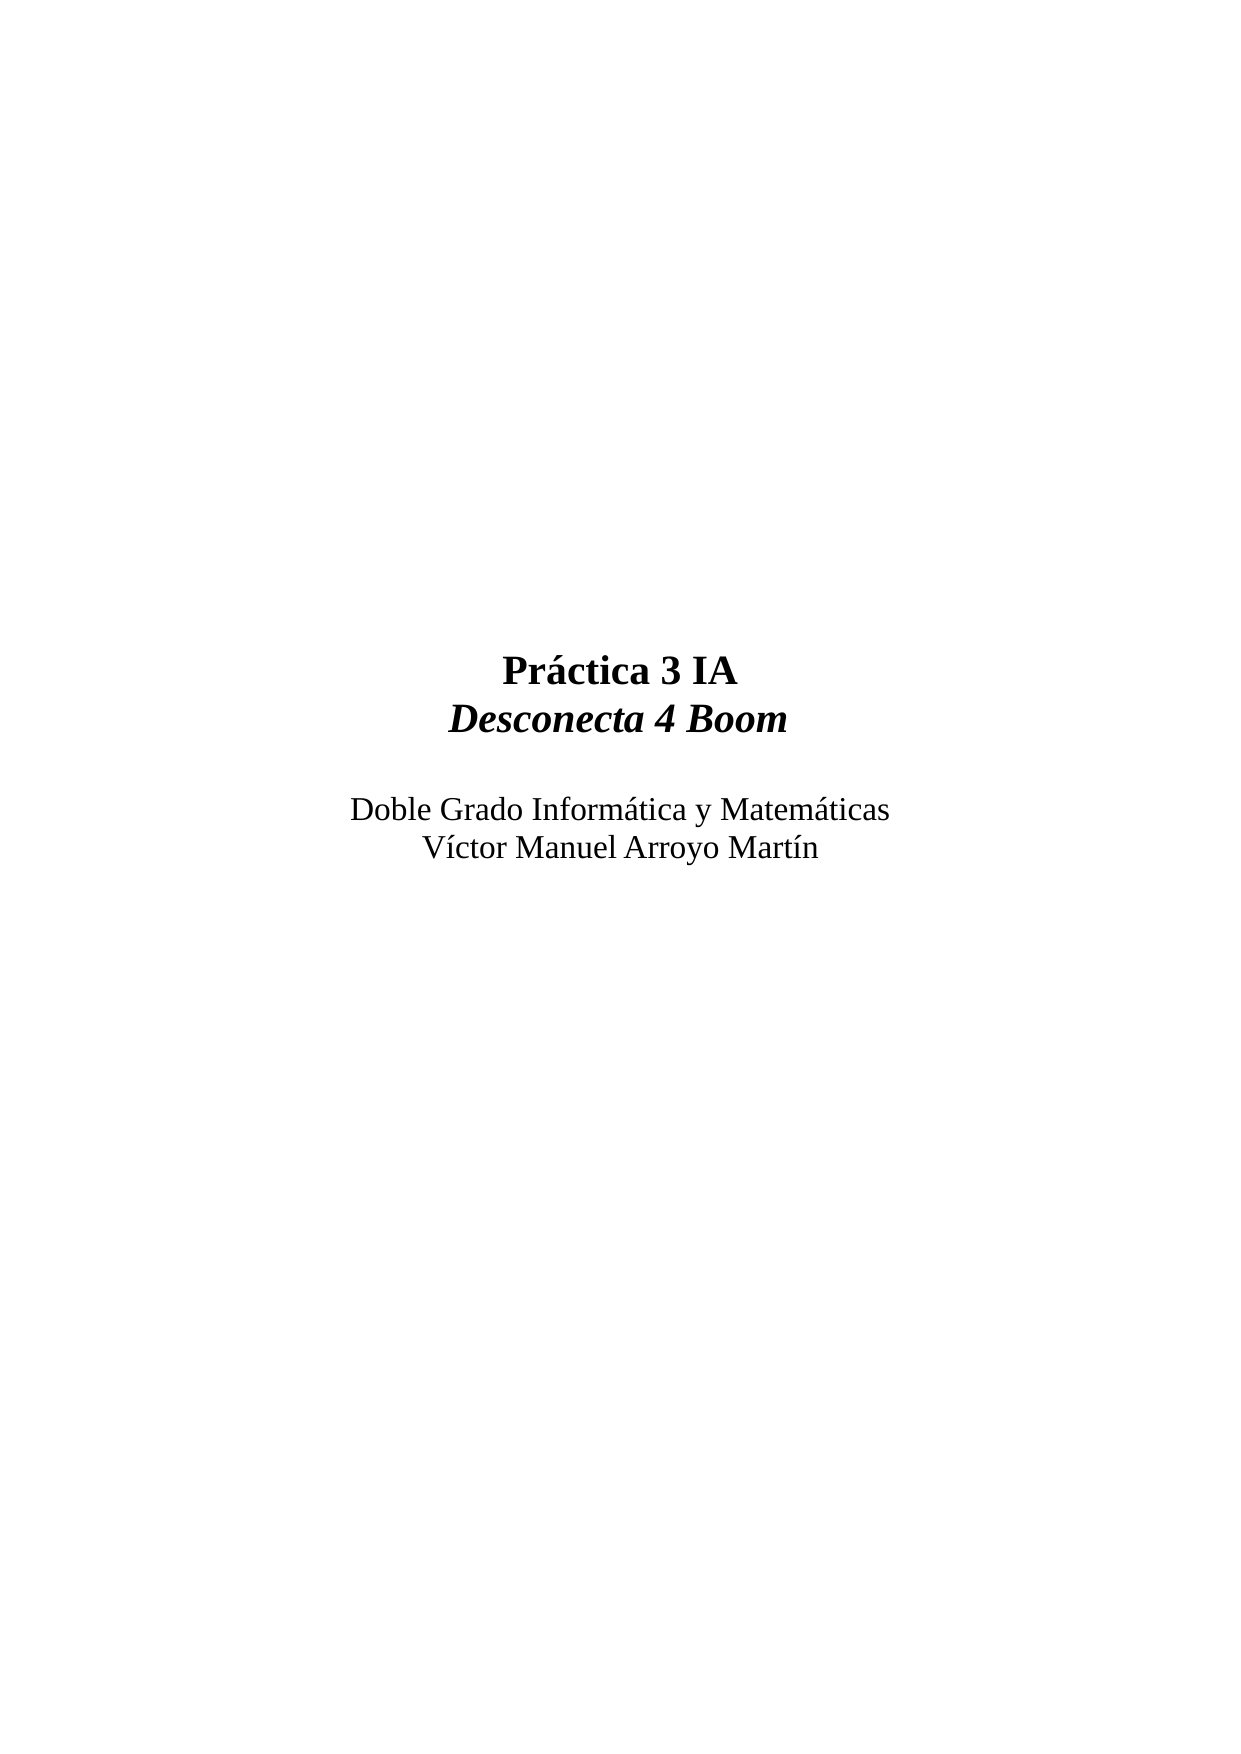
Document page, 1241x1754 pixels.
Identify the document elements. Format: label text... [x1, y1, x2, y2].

text Desconecta 4 Boom [118, 693, 1122, 741]
text Doble Grado Informática y Matemáticas [118, 789, 1122, 827]
text Práctica 3 IA [118, 645, 1122, 693]
text Víctor Manuel Arroyo Martín [118, 827, 1122, 866]
